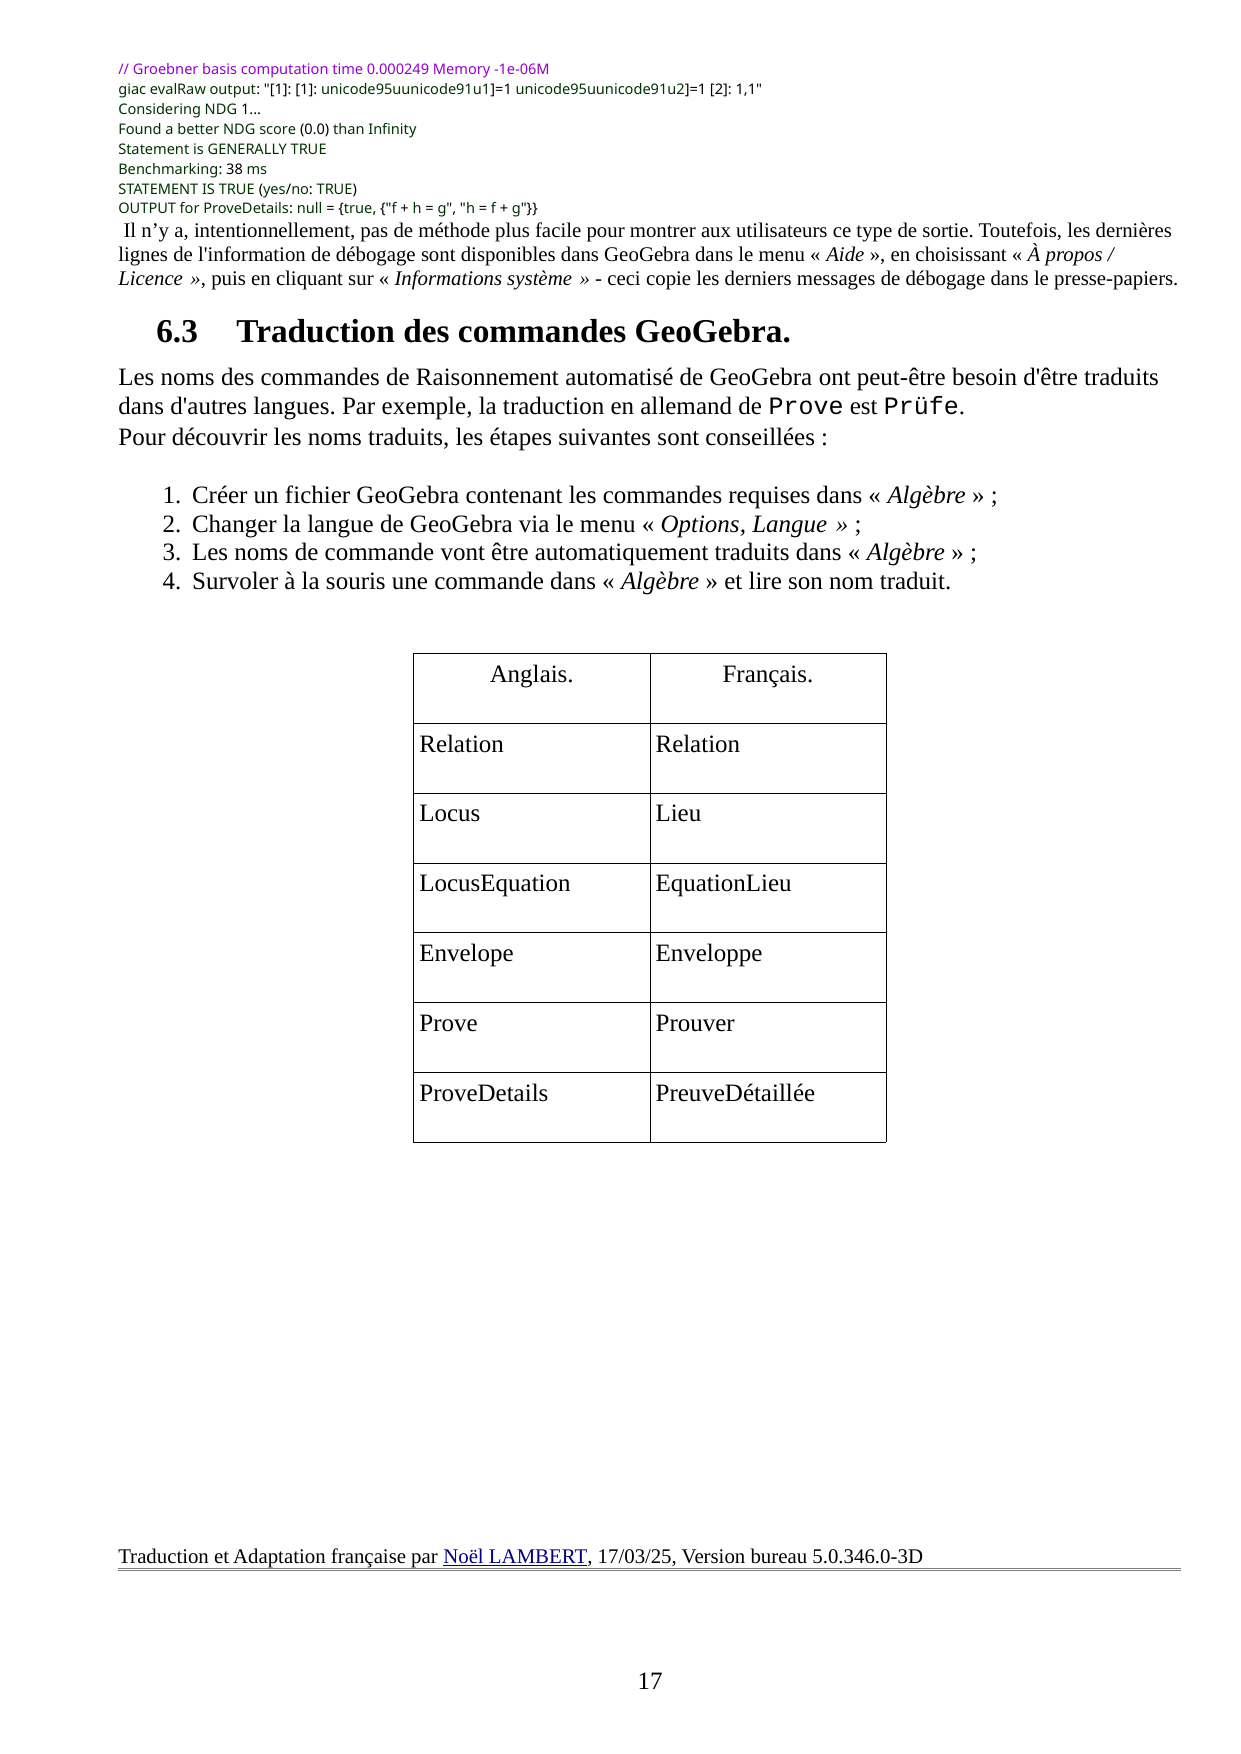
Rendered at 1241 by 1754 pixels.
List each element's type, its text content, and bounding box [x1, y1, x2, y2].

text STATEMENT IS TRUE (yes/no: TRUE) [118, 178, 1181, 198]
table_cell LocusEquation [414, 864, 650, 932]
text Found a better NDG score (0.0) than Infinity [118, 119, 1181, 139]
table_header Français. [651, 654, 886, 723]
table_cell EquationLieu [651, 864, 886, 932]
text OUTPUT for ProveDetails: null = {true, {"f + h = g", "h = f + g"}} Il n’y a, intentionnellement, pas de méthode plus facile pour montrer aux utilisateurs ce type de sortie. Toutefois, les dernières lignes de l'information de débogage sont disponibles dans GeoGebra dans le menu « Aide », en choisissant « À propos / Licence », puis en cliquant sur « Informations système » - ceci copie les derniers messages de débogage dans le presse-papiers. [118, 198, 1181, 290]
list Changer la langue de GeoGebra via le menu « Options, Langue » ; [162, 509, 1181, 537]
table_cell Prouver [651, 1003, 886, 1072]
table_cell ProveDetails [414, 1073, 650, 1142]
table_cell Envelope [414, 933, 650, 1002]
table_header Anglais. [414, 654, 650, 723]
list Créer un fichier GeoGebra contenant les commandes requises dans « Algèbre » ; [162, 480, 1181, 509]
table_cell Enveloppe [651, 933, 886, 1002]
table_cell Prove [414, 1003, 650, 1072]
list Les noms de commande vont être automatiquement traduits dans « Algèbre » ; [162, 537, 1181, 566]
table_cell Locus [414, 794, 650, 862]
text Traduction et Adaptation française par Noël LAMBERT, 17/03/25, Version bureau 5.0.346.0-3D [118, 1544, 1181, 1568]
text giac evalRaw output: "[1]: [1]: unicode95uunicode91u1]=1 unicode95uunicode91u2]=1 [2]: 1,1" [118, 79, 1181, 99]
subtitle Traduction des commandes GeoGebra. [148, 311, 1181, 349]
text Considering NDG 1... [118, 99, 1181, 119]
text Benchmarking: 38 ms [118, 158, 1181, 178]
text Statement is GENERALLY TRUE [118, 139, 1181, 158]
text // Groebner basis computation time 0.000249 Memory -1e-06M [118, 59, 1181, 79]
table_cell Lieu [651, 794, 886, 862]
list Survoler à la souris une commande dans « Algèbre » et lire son nom traduit. [162, 566, 1181, 595]
table_cell PreuveDétaillée [651, 1073, 886, 1142]
text Les noms des commandes de Raisonnement automatisé de GeoGebra ont peut-être besoin d'être traduits dans d'autres langues. Par exemple, la traduction en allemand de Prove est Prüfe. Pour découvrir les noms traduits, les étapes suivantes sont conseillées : [118, 362, 1181, 450]
table_cell Relation [651, 724, 886, 793]
table_cell Relation [414, 724, 650, 793]
